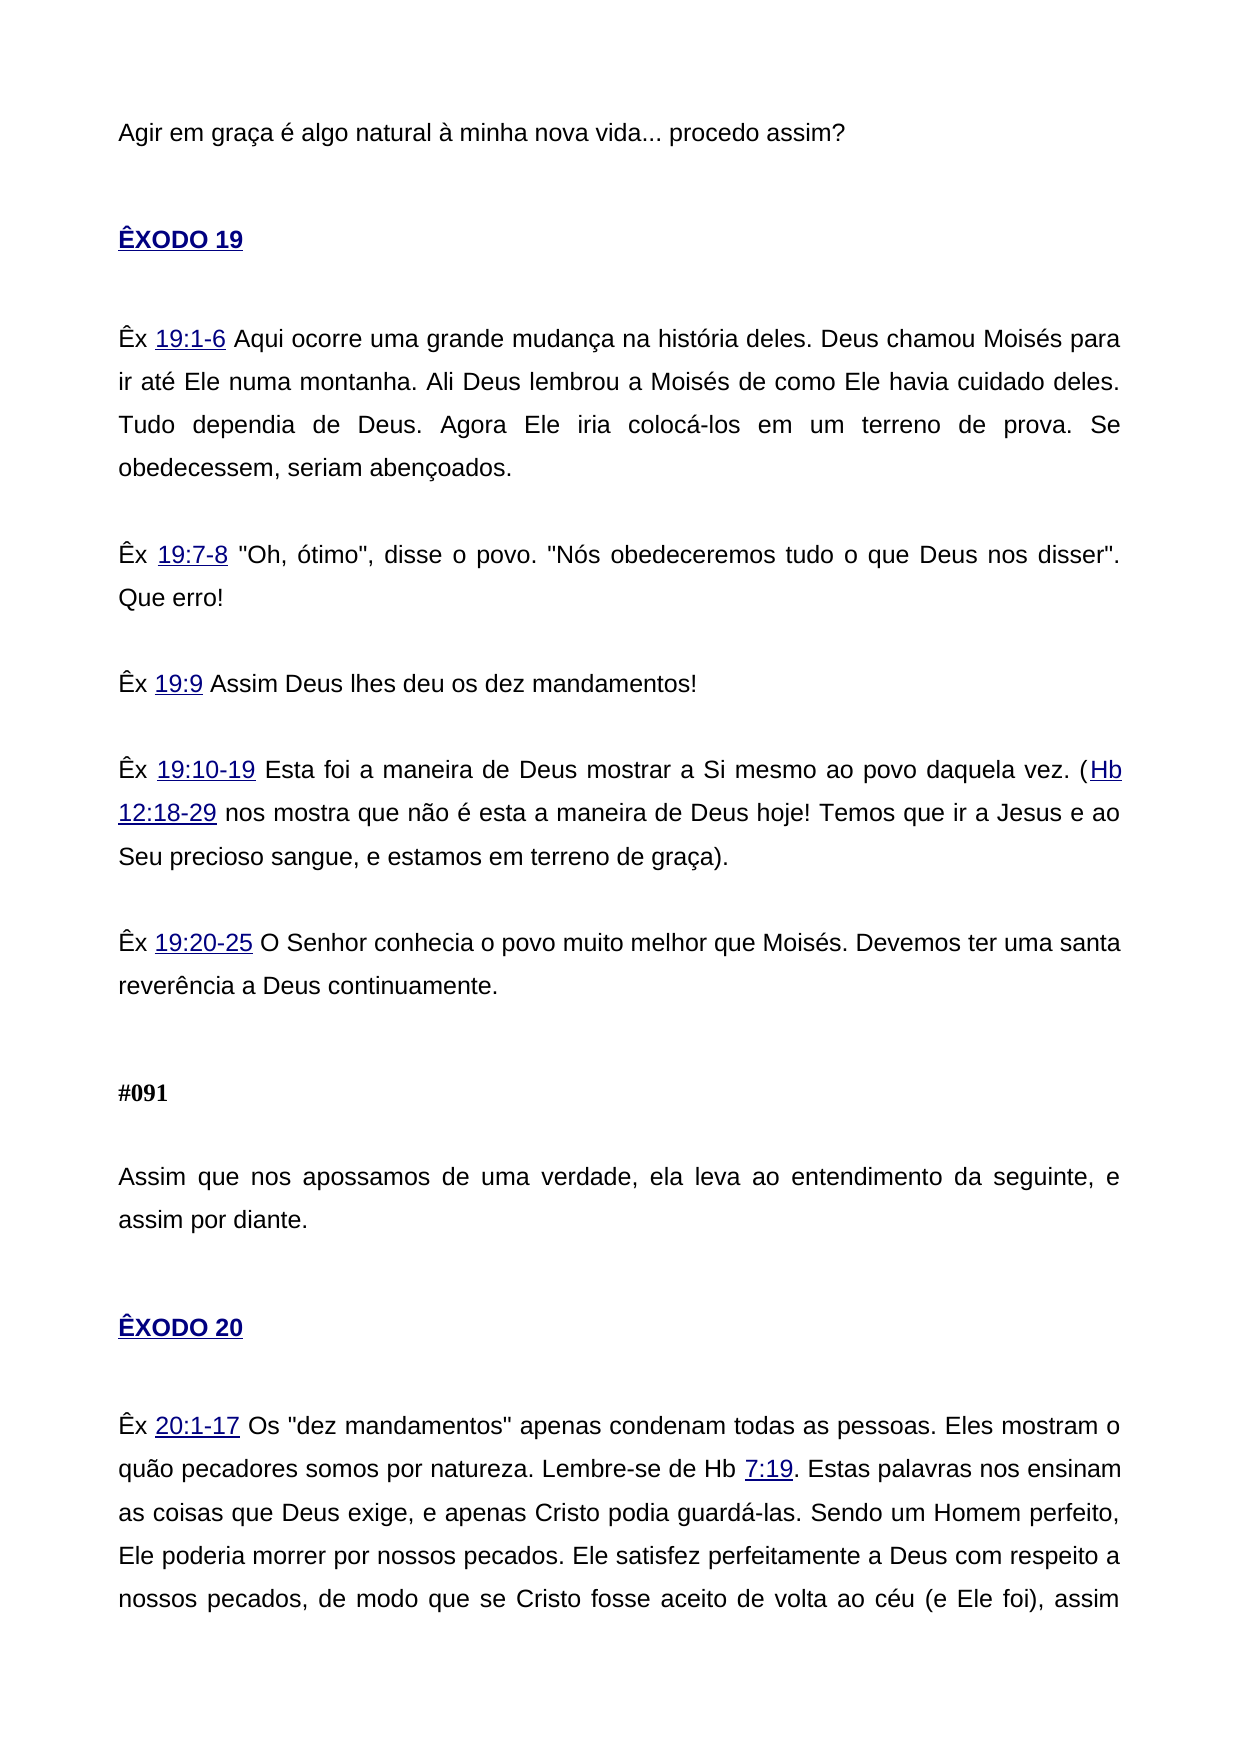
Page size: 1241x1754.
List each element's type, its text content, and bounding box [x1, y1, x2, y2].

text Êx 20:1-17 Os "dez mandamentos" apenas condenam todas as pessoas. Eles mostram o quão pecadores somos por natureza. Lembre-se de Hb 7:19. Estas palavras nos ensinam as coisas que Deus exige, e apenas Cristo podia guardá-las. Sendo um Homem perfeito, Ele poderia morrer por nossos pecados. Ele satisfez perfeitamente a Deus com respeito a nossos pecados, de modo que se Cristo fosse aceito de volta ao céu (e Ele foi), assim [118, 1411, 1122, 1612]
subtitle #091 [118, 1078, 1122, 1107]
text Êx 19:7-8 "Oh, ótimo", disse o povo. "Nós obedeceremos tudo o que Deus nos disser". Que erro! [118, 539, 1122, 611]
subtitle ÊXODO 19 [118, 225, 1122, 254]
text Assim que nos apossamos de uma verdade, ela leva ao entendimento da seguinte, e assim por diante. [118, 1162, 1122, 1234]
text Êx 19:10-19 Esta foi a maneira de Deus mostrar a Si mesmo ao povo daquela vez. (Hb 12:18-29 nos mostra que não é esta a maneira de Deus hoje! Temos que ir a Jesus e ao Seu precioso sangue, e estamos em terreno de graça). [118, 755, 1122, 870]
subtitle ÊXODO 20 [118, 1312, 1122, 1341]
text Êx 19:20-25 O Senhor conhecia o povo muito melhor que Moisés. Devemos ter uma santa reverência a Deus continuamente. [118, 928, 1122, 999]
text Agir em graça é algo natural à minha nova vida... procedo assim? [118, 118, 1122, 147]
text Êx 19:9 Assim Deus lhes deu os dez mandamentos! [118, 669, 1122, 698]
text Êx 19:1-6 Aqui ocorre uma grande mudança na história deles. Deus chamou Moisés para ir até Ele numa montanha. Ali Deus lembrou a Moisés de como Ele havia cuidado deles. Tudo dependia de Deus. Agora Ele iria colocá-los em um terreno de prova. Se obedecessem, seriam abençoados. [118, 324, 1122, 482]
